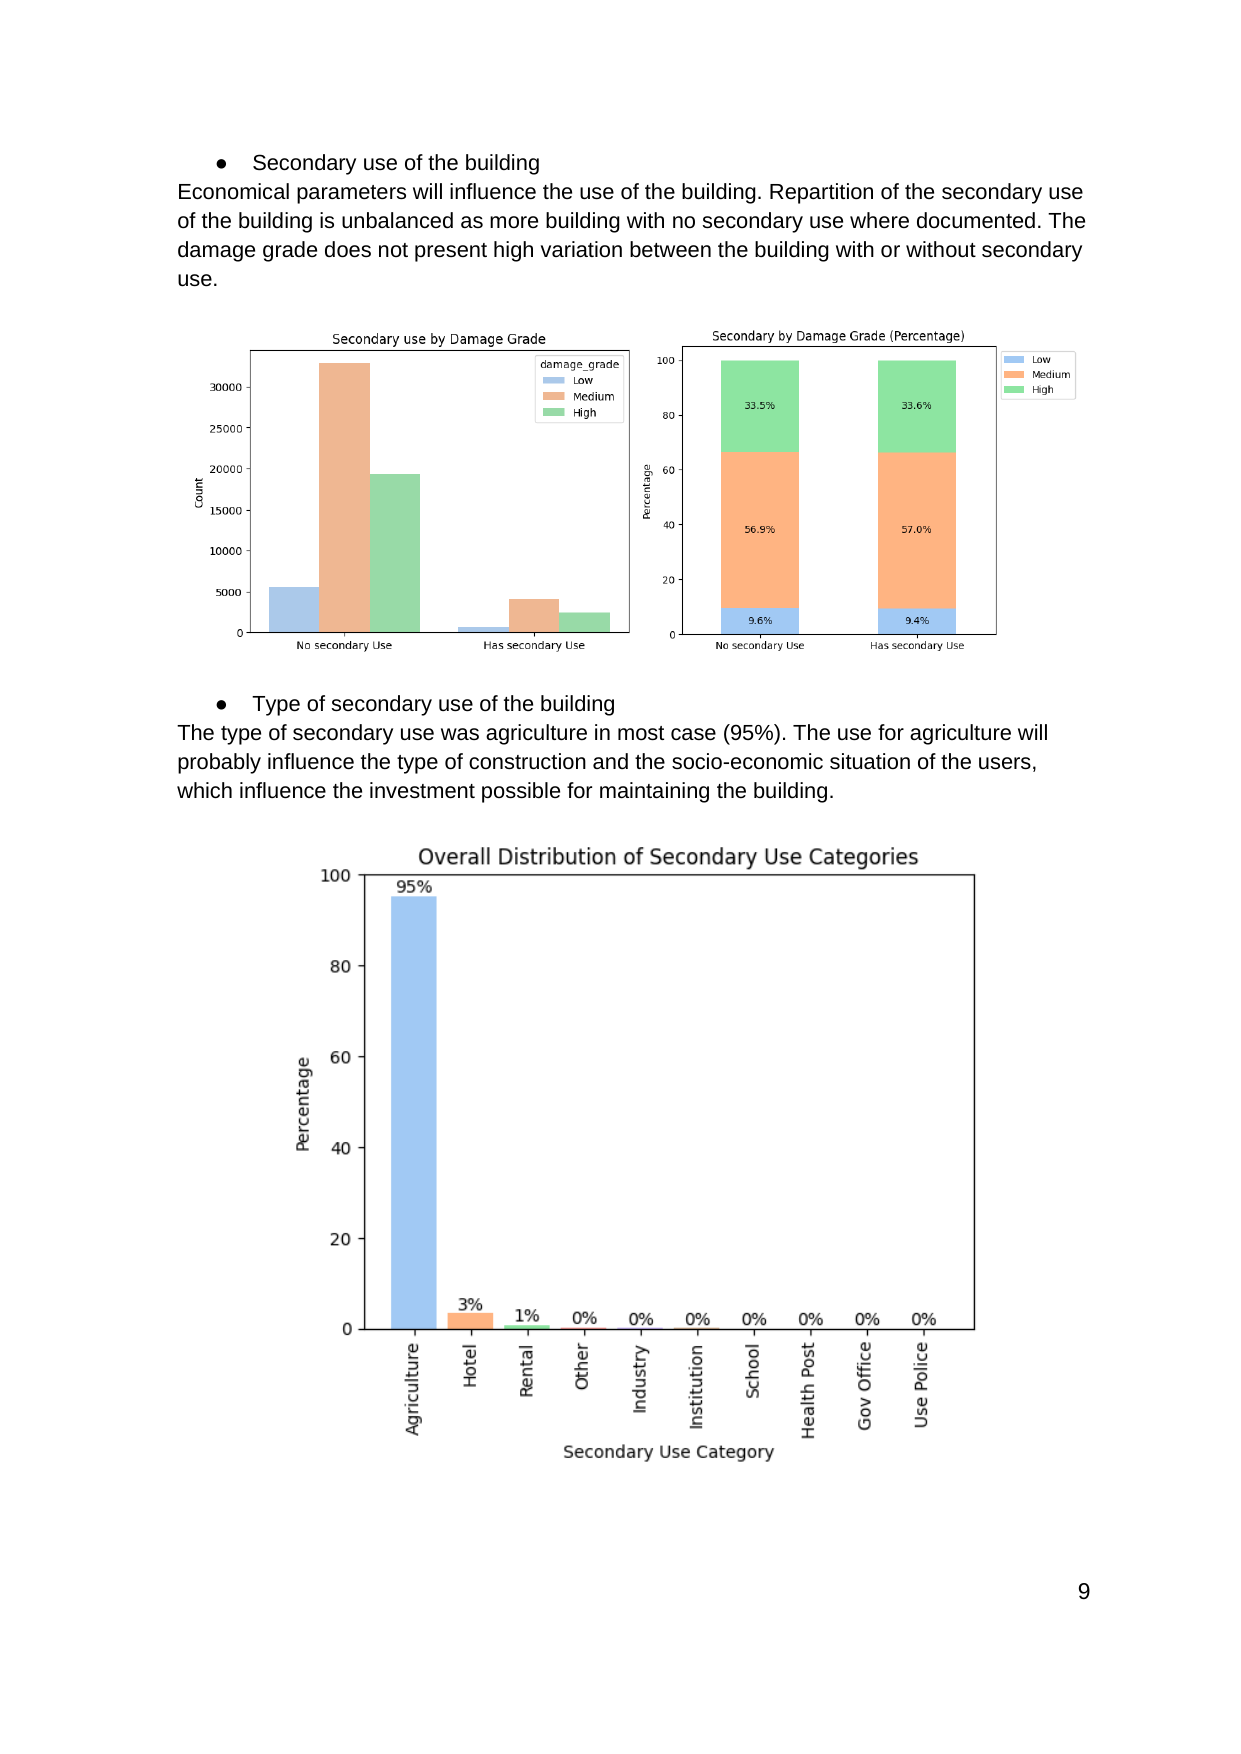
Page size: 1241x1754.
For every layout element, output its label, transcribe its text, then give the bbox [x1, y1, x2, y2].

text The type of secondary use was agriculture in most case (95%). The use for agriculture will probably influence the type of construction and the socio-economic situation of the users, which influence the investment possible for maintaining the building. [177, 720, 1090, 803]
list Type of secondary use of the building [214, 691, 1090, 716]
picture [186, 323, 1082, 658]
list Secondary use of the building [214, 150, 1090, 175]
text Economical parameters will influence the use of the building. Repartition of the secondary use of the building is unbalanced as more building with no secondary use where documented. The damage grade does not present high variation between the building with or without secondary use. [177, 179, 1090, 291]
picture [283, 835, 984, 1474]
